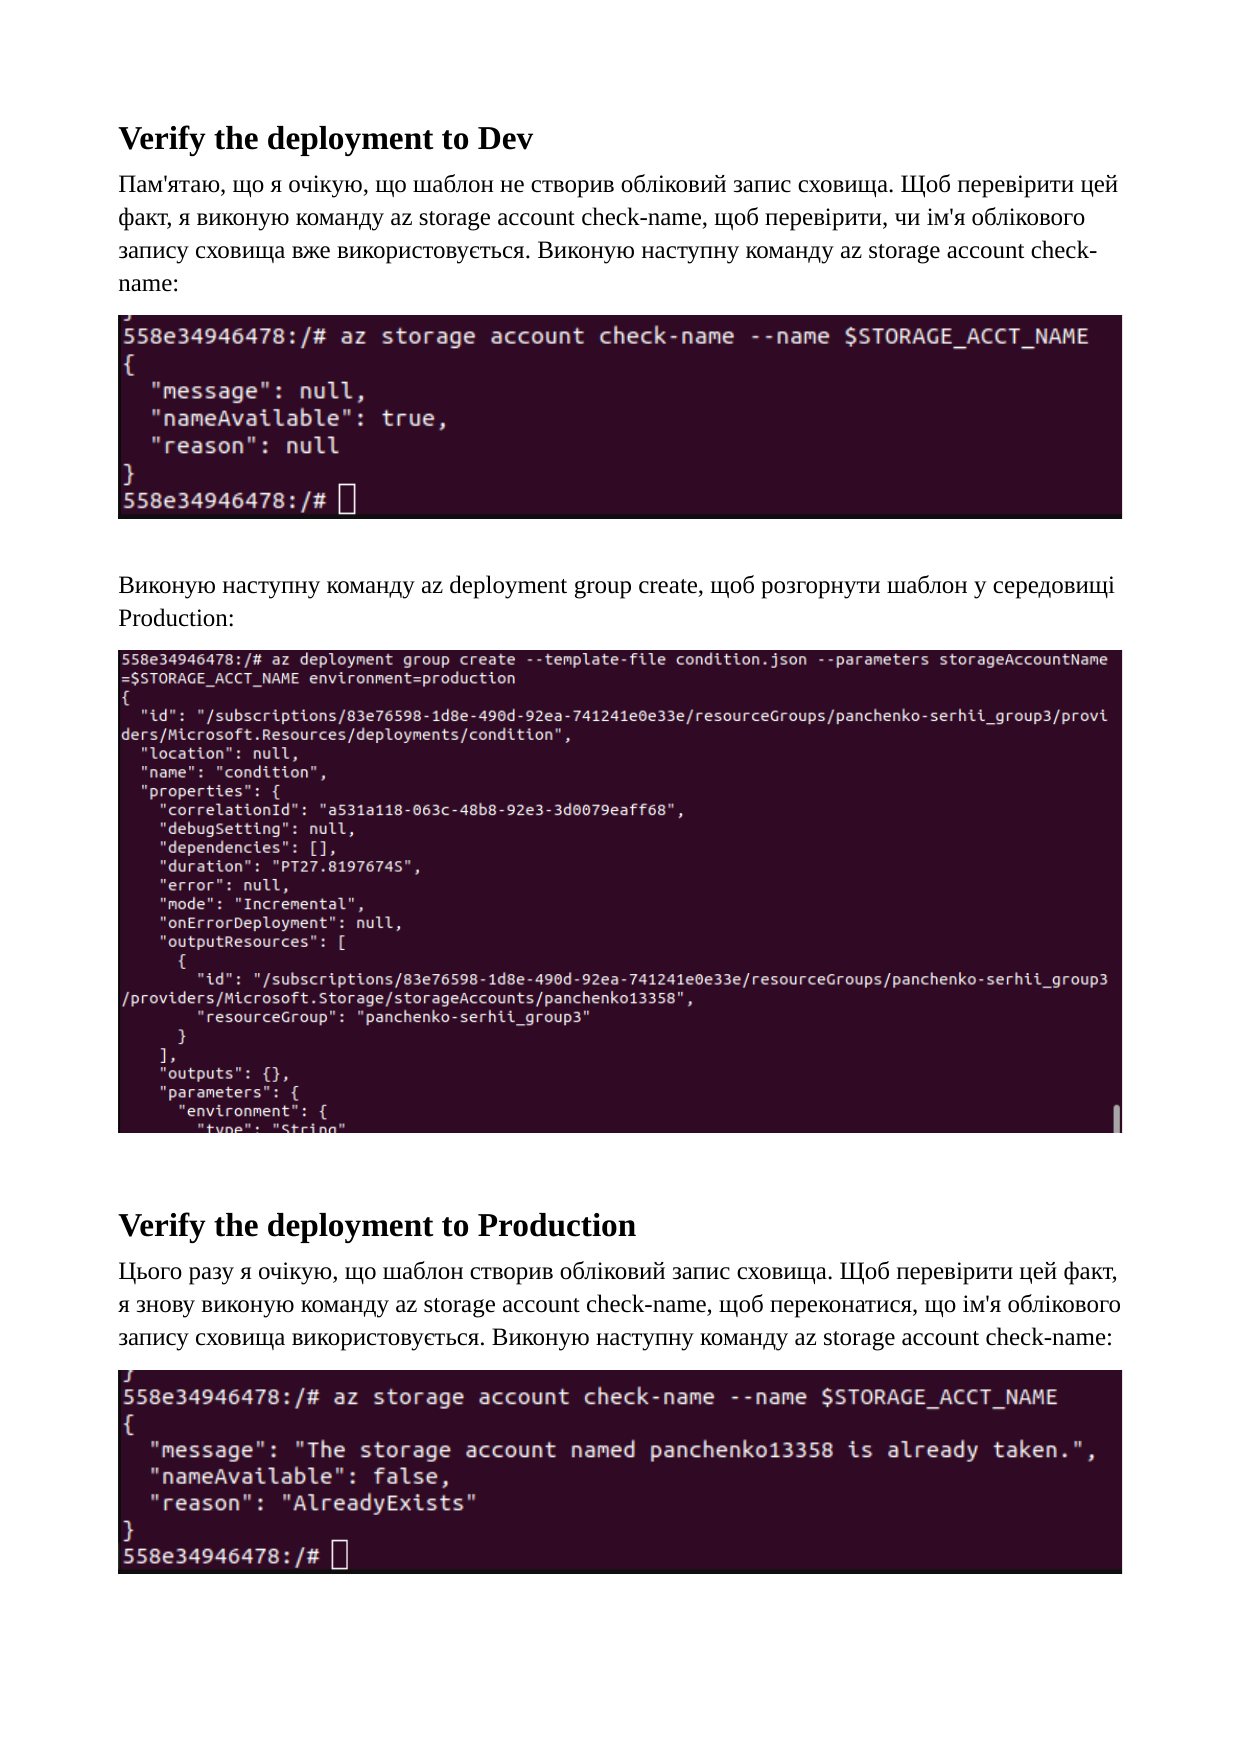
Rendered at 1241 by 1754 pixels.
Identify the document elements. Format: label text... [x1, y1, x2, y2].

picture [118, 1370, 1123, 1574]
subtitle Verify the deployment to Dev [118, 118, 1122, 156]
picture [118, 315, 1123, 519]
text Пам'ятаю, що я очікую, що шаблон не створив обліковий запис сховища. Щоб перевірити цей факт, я виконую команду az storage account check-name, щоб перевірити, чи ім'я облікового запису сховища вже використовується. Виконую наступну команду az storage account check-name: [118, 169, 1122, 297]
text Цього разу я очікую, що шаблон створив обліковий запис сховища. Щоб перевірити цей факт, я знову виконую команду az storage account check-name, щоб переконатися, що ім'я облікового запису сховища використовується. Виконую наступну команду az storage account check-name: [118, 1256, 1122, 1351]
text Виконую наступну команду az deployment group create, щоб розгорнути шаблон у середовищі Production: [118, 570, 1122, 632]
subtitle Verify the deployment to Production [118, 1206, 1122, 1244]
picture [118, 650, 1123, 1133]
